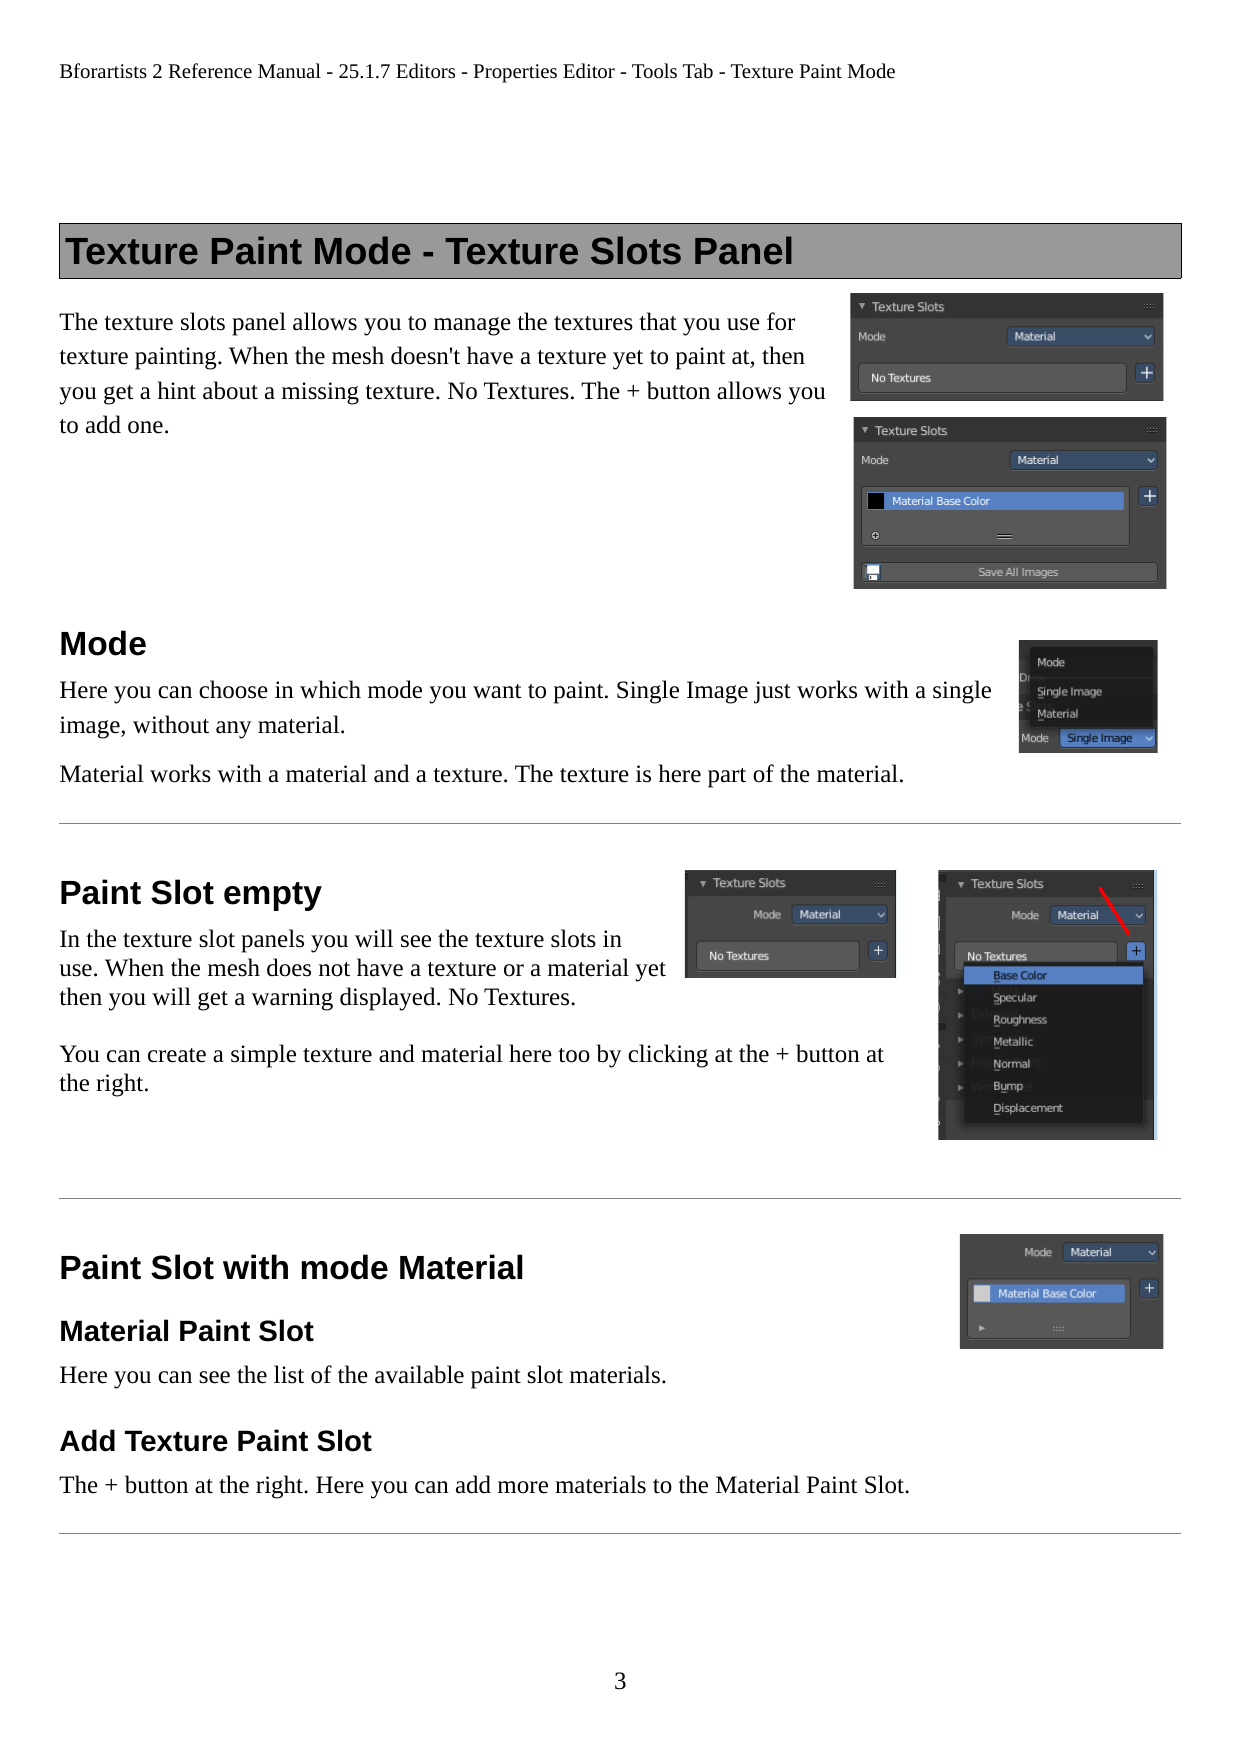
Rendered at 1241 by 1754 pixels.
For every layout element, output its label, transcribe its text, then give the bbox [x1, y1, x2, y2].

text Here you can see the list of the available paint slot materials. [59, 1360, 1181, 1389]
picture [959, 1234, 1164, 1349]
picture [938, 870, 1158, 1140]
subtitle Add Texture Paint Slot [59, 1423, 1181, 1457]
text Here you can choose in which mode you want to paint. Single Image just works with a single image, without any material. [59, 675, 1018, 739]
picture [1018, 640, 1158, 753]
subtitle [1158, 873, 1181, 912]
subtitle Paint Slot with mode Material [59, 1248, 959, 1287]
text In the texture slot panels you will see the texture slots in use. When the mesh does not have a texture or a material yet then you will get a warning displayed. No Textures. [59, 924, 938, 1010]
subtitle [897, 873, 938, 912]
picture [853, 417, 1167, 589]
picture [850, 293, 1164, 401]
picture [684, 870, 897, 978]
text Material works with a material and a texture. The texture is here part of the material. [59, 759, 1181, 788]
subtitle [1164, 1314, 1181, 1347]
subtitle Mode [59, 624, 1181, 663]
text The + button at the right. Here you can add more materials to the Material Paint Slot. [59, 1470, 1181, 1498]
text You can create a simple texture and material here too by clicking at the + button at the right. [59, 1039, 938, 1097]
subtitle [1164, 1248, 1181, 1287]
table_header Texture Paint Mode - Texture Slots Panel [60, 224, 1181, 278]
subtitle Paint Slot empty [59, 873, 684, 912]
subtitle Material Paint Slot [59, 1314, 959, 1347]
text The texture slots panel allows you to manage the textures that you use for texture painting. When the mesh doesn't have a texture yet to paint at, then you get a hint about a missing texture. No Textures. The + button allows you to add one. [59, 307, 1181, 439]
